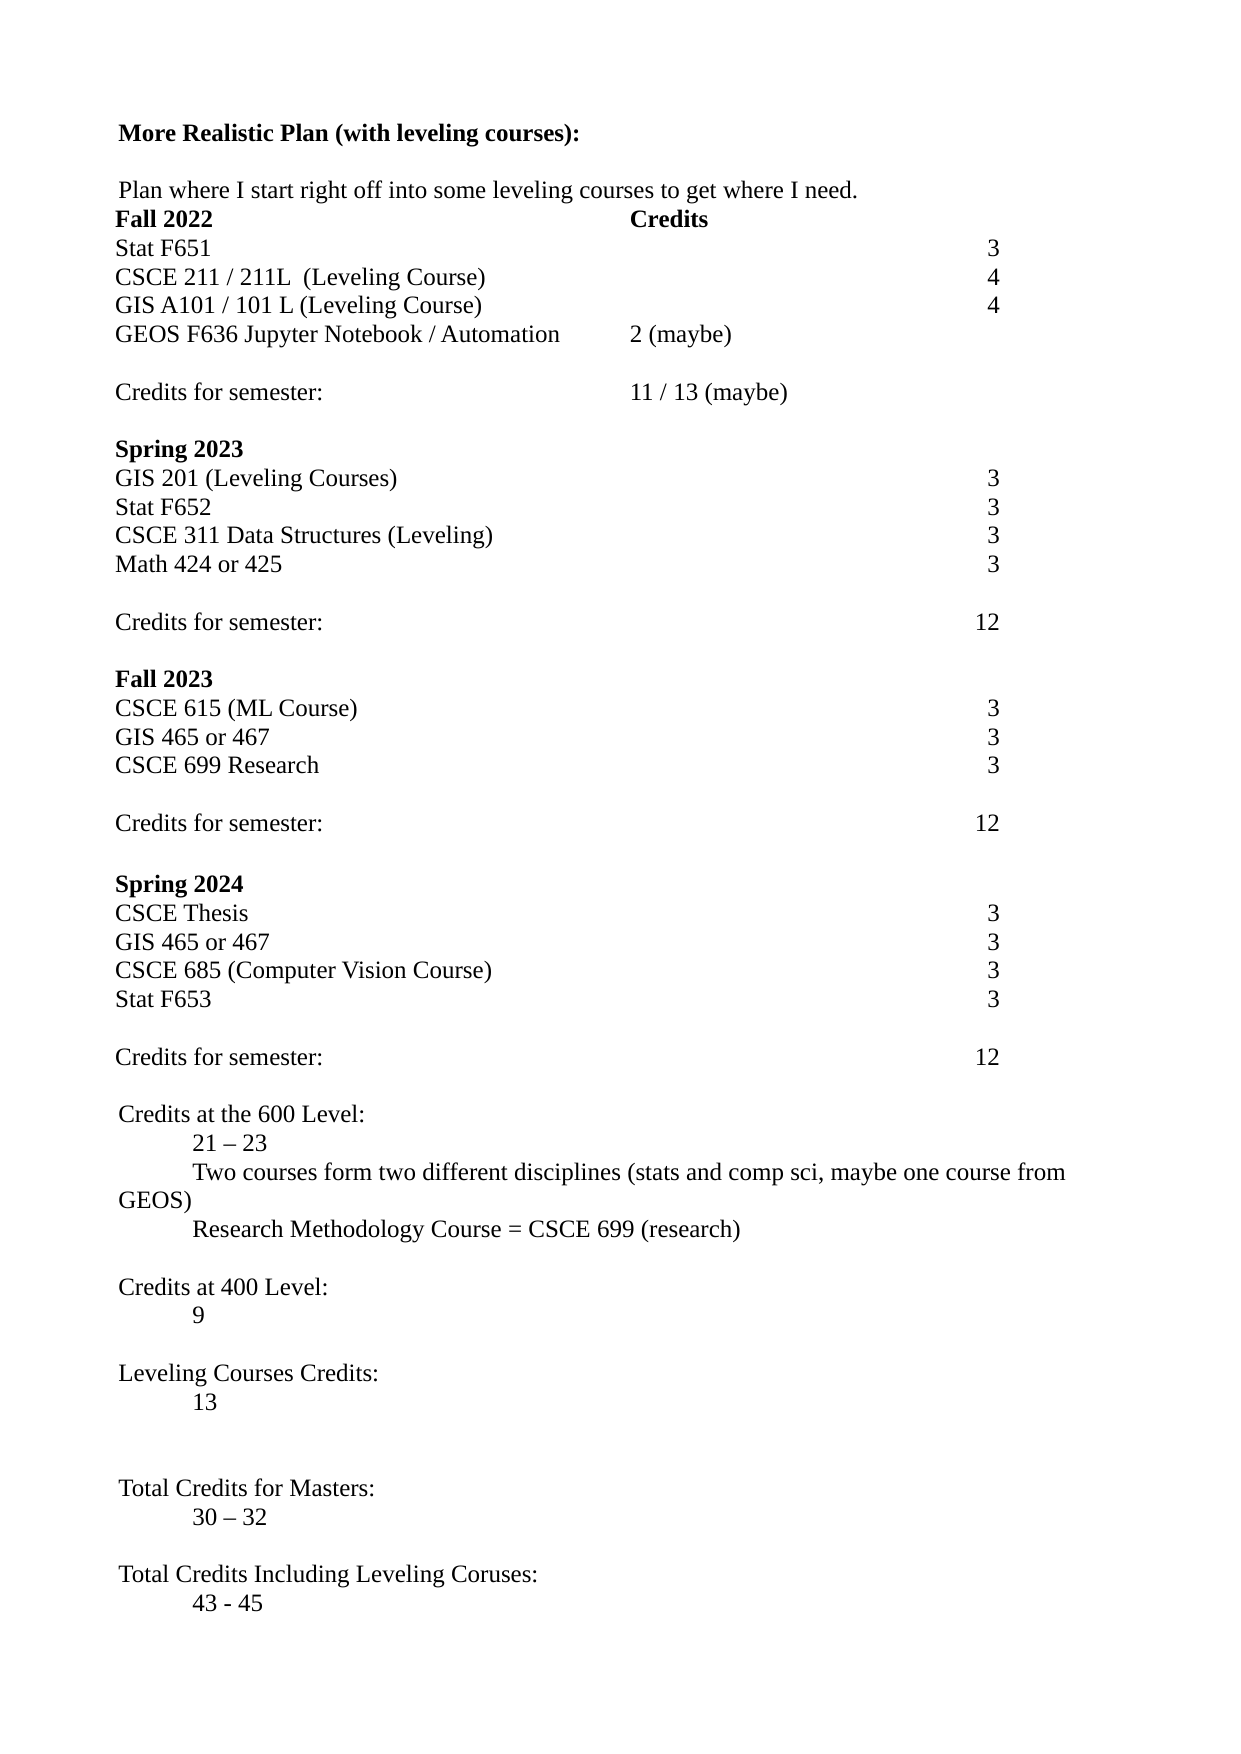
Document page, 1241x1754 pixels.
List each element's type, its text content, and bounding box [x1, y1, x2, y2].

table_cell 4 [626, 291, 1002, 319]
table_cell Credits for semester: [112, 377, 626, 406]
table_cell [626, 636, 1002, 664]
table_header Credits [626, 204, 1002, 233]
table_cell 3 [626, 463, 1002, 492]
table_cell [626, 406, 1002, 434]
text More Realistic Plan (with leveling courses): [118, 118, 1122, 147]
table_cell GIS 465 or 467 [112, 722, 626, 751]
table_cell 12 [626, 808, 1002, 837]
table_cell Credits for semester: [112, 808, 626, 837]
table_cell CSCE 685 (Computer Vision Course) [112, 956, 626, 984]
table_cell 11 / 13 (maybe) [626, 377, 1002, 406]
table_cell [112, 406, 626, 434]
table_cell 3 [626, 549, 1002, 578]
text Leveling Courses Credits: [118, 1358, 1122, 1387]
text Two courses form two different disciplines (stats and comp sci, maybe one course from GEOS) [118, 1157, 1122, 1214]
table_cell [112, 779, 626, 808]
table_cell Credits for semester: [112, 607, 626, 636]
table_cell [112, 1013, 626, 1042]
table_cell [626, 664, 1002, 693]
table_cell Stat F653 [112, 984, 626, 1013]
text Research Methodology Course = CSCE 699 (research) [118, 1214, 1122, 1243]
table_cell 3 [626, 984, 1002, 1013]
text Credits at 400 Level: [118, 1272, 1122, 1301]
table_cell [626, 434, 1002, 463]
table_cell [626, 837, 1002, 866]
text Total Credits for Masters: [118, 1473, 1122, 1502]
table_cell GEOS F636 Jupyter Notebook / Automation [112, 319, 626, 348]
table_cell [626, 866, 1002, 898]
table_cell 4 [626, 262, 1002, 291]
table_cell GIS 465 or 467 [112, 927, 626, 956]
table_cell [626, 348, 1002, 377]
table_cell Credits for semester: [112, 1042, 626, 1071]
table_header Fall 2022 [112, 204, 626, 233]
text 30 – 32 [118, 1502, 1122, 1531]
table_cell Fall 2023 [112, 664, 626, 693]
table_cell CSCE 615 (ML Course) [112, 693, 626, 722]
table_cell 3 [626, 233, 1002, 262]
table_cell 3 [626, 898, 1002, 927]
table_cell 3 [626, 722, 1002, 751]
table_cell [112, 837, 626, 866]
table_cell CSCE 311 Data Structures (Leveling) [112, 521, 626, 549]
table_cell 3 [626, 956, 1002, 984]
table_cell Stat F652 [112, 492, 626, 521]
text 21 – 23 [118, 1128, 1122, 1157]
table_cell Spring 2023 [112, 434, 626, 463]
text 9 [118, 1301, 1122, 1329]
table_cell [112, 348, 626, 377]
table_cell 3 [626, 492, 1002, 521]
text 13 [118, 1387, 1122, 1416]
table_cell CSCE 211 / 211L (Leveling Course) [112, 262, 626, 291]
table_cell Spring 2024 [112, 866, 626, 898]
table_cell [626, 1013, 1002, 1042]
table_cell 2 (maybe) [626, 319, 1002, 348]
table_cell [112, 578, 626, 607]
table_cell 3 [626, 927, 1002, 956]
text Total Credits Including Leveling Coruses: [118, 1559, 1122, 1588]
table_cell [626, 779, 1002, 808]
table_cell 12 [626, 1042, 1002, 1071]
table_cell 3 [626, 521, 1002, 549]
table_cell GIS A101 / 101 L (Leveling Course) [112, 291, 626, 319]
table_cell CSCE Thesis [112, 898, 626, 927]
table_cell 12 [626, 607, 1002, 636]
table_cell CSCE 699 Research [112, 751, 626, 779]
table_cell Math 424 or 425 [112, 549, 626, 578]
table_cell Stat F651 [112, 233, 626, 262]
text 43 - 45 [118, 1588, 1122, 1617]
table_cell 3 [626, 693, 1002, 722]
table_cell [112, 636, 626, 664]
table_cell [626, 578, 1002, 607]
text Credits at the 600 Level: [118, 1099, 1122, 1128]
table_cell GIS 201 (Leveling Courses) [112, 463, 626, 492]
text Plan where I start right off into some leveling courses to get where I need. [118, 147, 1122, 204]
table_cell 3 [626, 751, 1002, 779]
